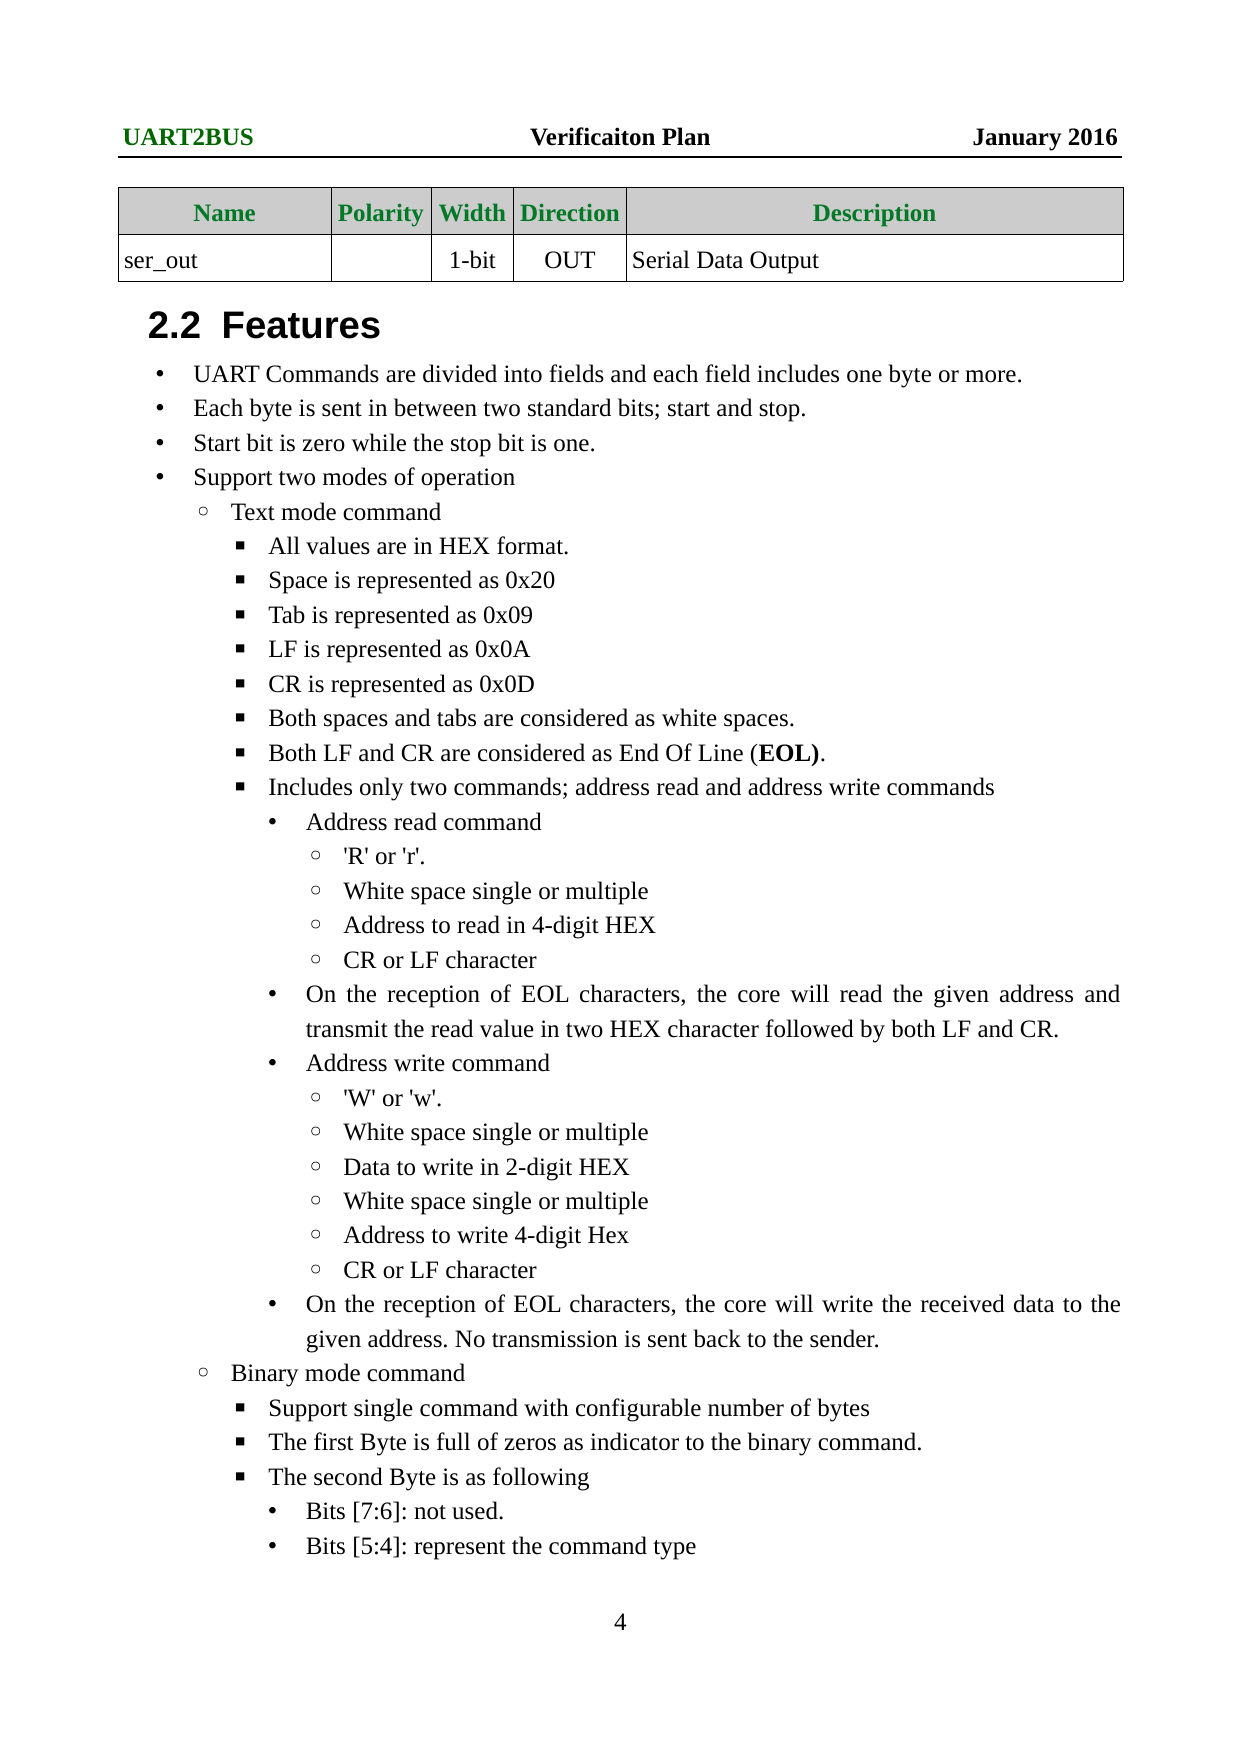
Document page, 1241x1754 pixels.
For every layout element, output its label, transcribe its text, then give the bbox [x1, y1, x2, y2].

list Includes only two commands; address read and address write commands [231, 772, 1122, 801]
list Each byte is sent in between two standard bits; start and stop. [156, 393, 1122, 422]
table_header Width [432, 188, 513, 234]
table_header Polarity [332, 188, 431, 234]
list Both LF and CR are considered as End Of Line (EOL). [231, 738, 1122, 767]
table_cell OUT [514, 235, 626, 281]
table_header Description [627, 188, 1123, 234]
list On the reception of EOL characters, the core will read the given address and transmit the read value in two HEX character followed by both LF and CR. [268, 979, 1122, 1042]
list The second Byte is as following [231, 1462, 1122, 1491]
list Address to write 4-digit Hex [306, 1221, 1122, 1249]
list Text mode command [193, 497, 1122, 525]
list Bits [7:6]: not used. [268, 1496, 1122, 1525]
table_cell ser_out [119, 235, 331, 281]
list All values are in HEX format. [231, 531, 1122, 560]
list 'W' or 'w'. [306, 1083, 1122, 1111]
list Address write command [268, 1048, 1122, 1077]
list Binary mode command [193, 1358, 1122, 1387]
list CR or LF character [306, 945, 1122, 973]
table_cell 1-bit [432, 235, 513, 281]
list Space is represented as 0x20 [231, 566, 1122, 594]
list Support two modes of operation [156, 462, 1122, 491]
subtitle Features [148, 302, 1122, 346]
list Address read command [268, 807, 1122, 836]
table_header Direction [514, 188, 626, 234]
list 'R' or 'r'. [306, 841, 1122, 870]
list White space single or multiple [306, 1117, 1122, 1146]
list White space single or multiple [306, 1186, 1122, 1215]
list The first Byte is full of zeros as indicator to the binary command. [231, 1427, 1122, 1456]
list White space single or multiple [306, 876, 1122, 904]
list CR is represented as 0x0D [231, 669, 1122, 698]
table_cell Serial Data Output [627, 235, 1123, 281]
list UART Commands are divided into fields and each field includes one byte or more. [156, 359, 1122, 387]
list Tab is represented as 0x09 [231, 600, 1122, 629]
list Start bit is zero while the stop bit is one. [156, 428, 1122, 456]
list On the reception of EOL characters, the core will write the received data to the given address. No transmission is sent back to the sender. [268, 1289, 1122, 1353]
table_cell [332, 235, 431, 281]
list Bits [5:4]: represent the command type [268, 1531, 1122, 1560]
list Both spaces and tabs are considered as white spaces. [231, 703, 1122, 732]
table_header Name [119, 188, 331, 234]
list CR or LF character [306, 1255, 1122, 1284]
list Support single command with configurable number of bytes [231, 1393, 1122, 1422]
list Address to read in 4-digit HEX [306, 910, 1122, 939]
list Data to write in 2-digit HEX [306, 1152, 1122, 1180]
list LF is represented as 0x0A [231, 634, 1122, 663]
